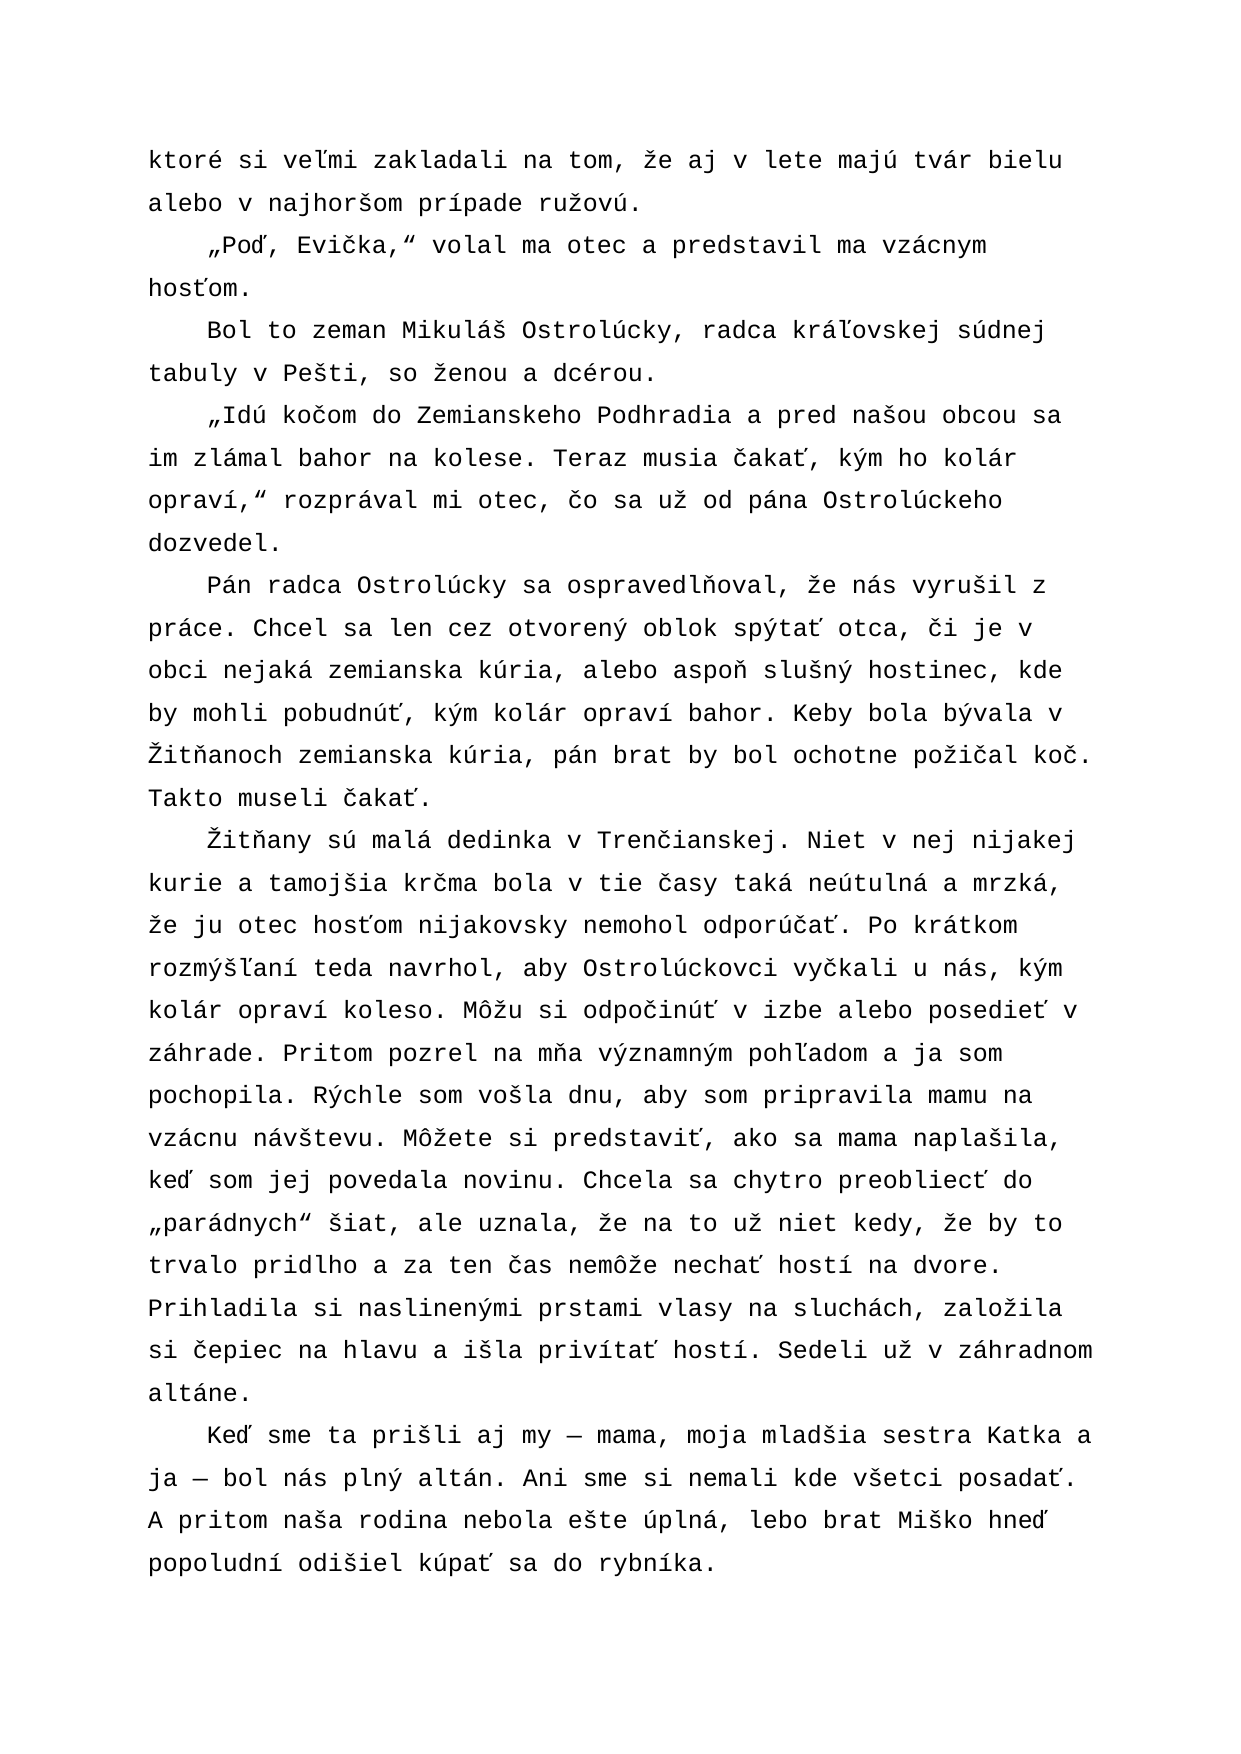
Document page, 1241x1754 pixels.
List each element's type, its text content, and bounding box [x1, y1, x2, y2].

text Keď sme ta prišli aj my — mama, moja mladšia sestra Katka a ja — bol nás plný altán. Ani sme si nemali kde všetci posadať. A pritom naša rodina nebola ešte úplná, lebo brat Miško hneď popoludní odišiel kúpať sa do rybníka. [148, 1423, 1093, 1578]
text „Poď, Evička,“ volal ma otec a predstavil ma vzácnym hosťom. [148, 233, 1093, 303]
text Pán radca Ostrolúcky sa ospravedlňoval, že nás vyrušil z práce. Chcel sa len cez otvorený oblok spýtať otca, či je v obci nejaká zemianska kúria, alebo aspoň slušný hostinec, kde by mohli pobudnúť, kým kolár opraví bahor. Keby bola bývala v Žitňanoch zemianska kúria, pán brat by bol ochotne požičal koč. Takto museli čakať. [148, 573, 1093, 813]
text „Idú kočom do Zemianskeho Podhradia a pred našou obcou sa im zlámal bahor na kolese. Teraz musia čakať, kým ho kolár opraví,“ rozprával mi otec, čo sa už od pána Ostrolúckeho dozvedel. [148, 403, 1093, 558]
text Bol to zeman Mikuláš Ostrolúcky, radca kráľovskej súdnej tabuly v Pešti, so ženou a dcérou. [148, 318, 1093, 388]
text ktoré si veľmi zakladali na tom, že aj v lete majú tvár bielu alebo v najhoršom prípade ružovú. [148, 148, 1093, 218]
text Žitňany sú malá dedinka v Trenčianskej. Niet v nej nijakej kurie a tamojšia krčma bola v tie časy taká neútulná a mrzká, že ju otec hosťom nijakovsky nemohol odporúčať. Po krátkom rozmýšľaní teda navrhol, aby Ostrolúckovci vyčkali u nás, kým kolár opraví koleso. Môžu si odpočinúť v izbe alebo posedieť v záhrade. Pritom pozrel na mňa významným pohľadom a ja som pochopila. Rýchle som vošla dnu, aby som pripravila mamu na vzácnu návštevu. Môžete si predstaviť, ako sa mama naplašila, keď som jej povedala novinu. Chcela sa chytro preobliecť do „parádnych“ šiat, ale uznala, že na to už niet kedy, že by to trvalo pridlho a za ten čas nemôže nechať hostí na dvore. Prihladila si naslinenými prstami vlasy na sluchách, založila si čepiec na hlavu a išla privítať hostí. Sedeli už v záhradnom altáne. [148, 828, 1093, 1408]
